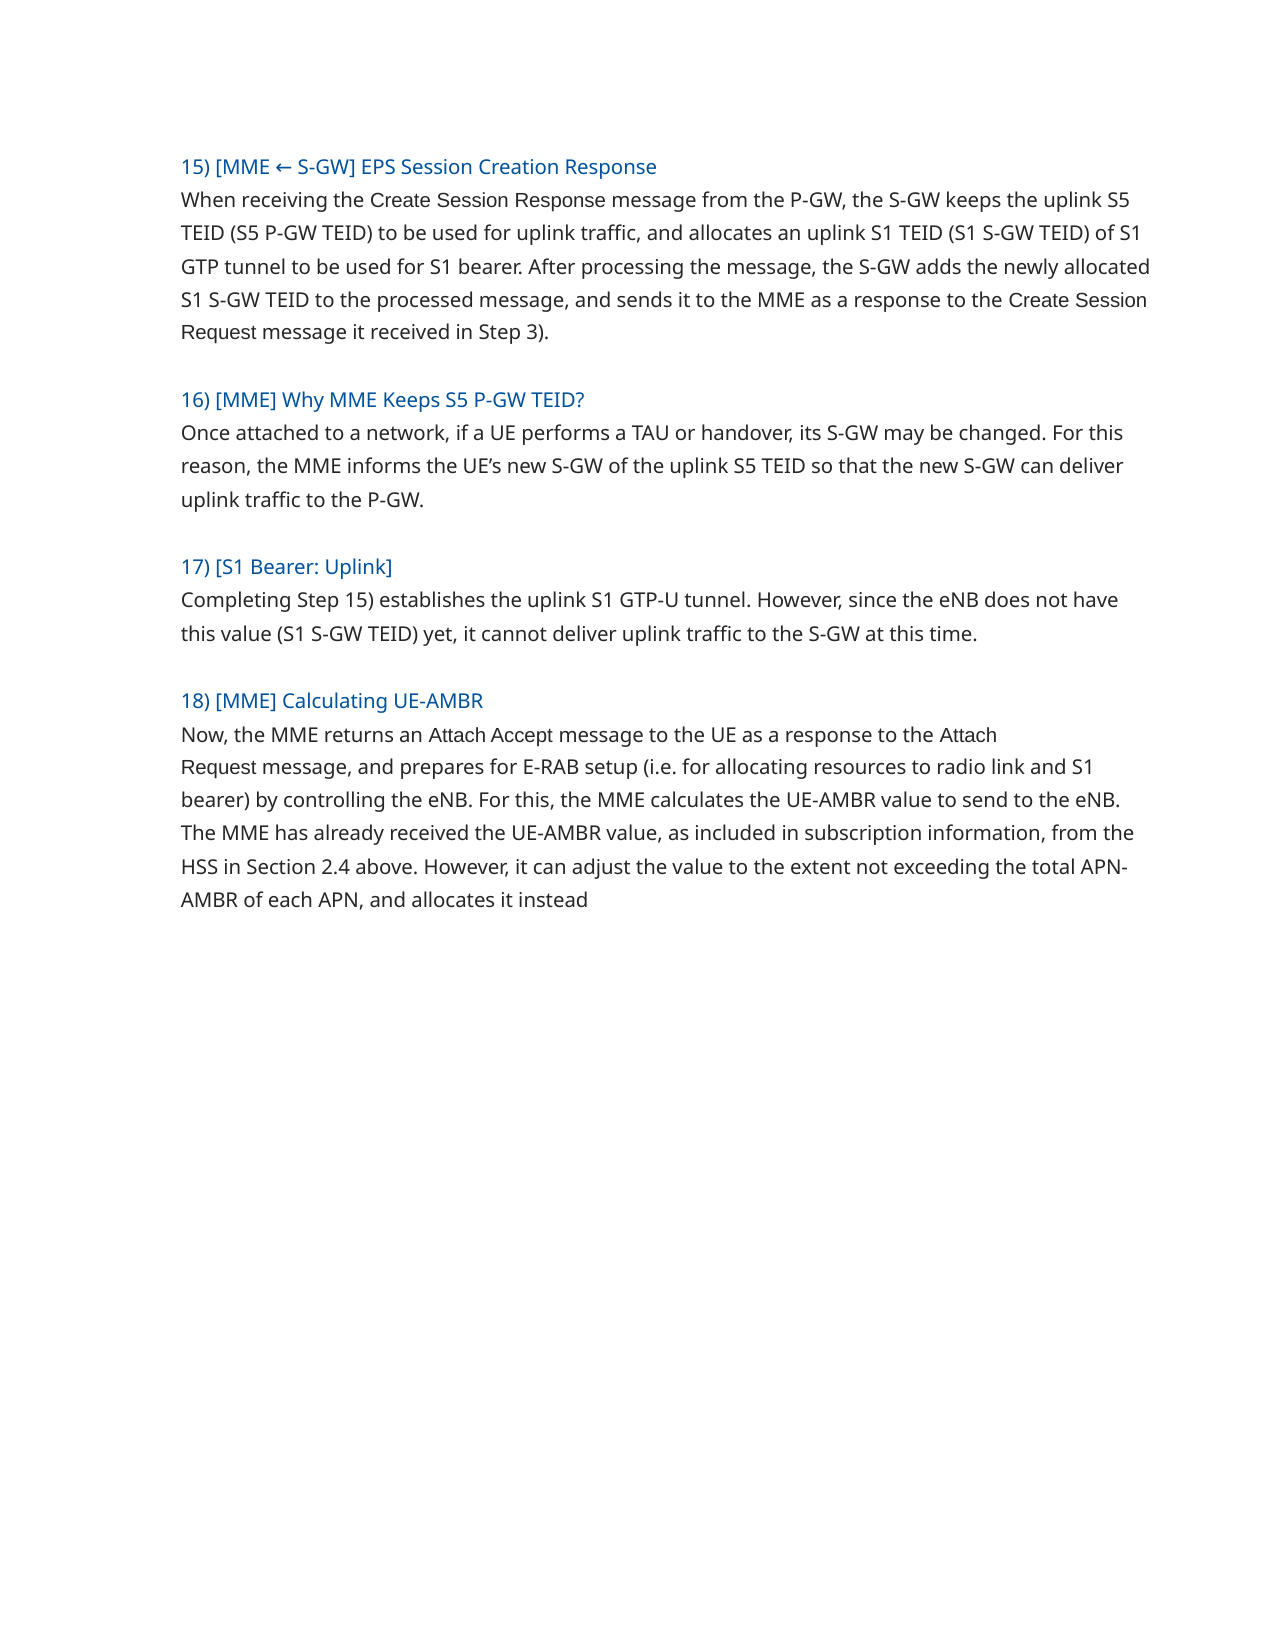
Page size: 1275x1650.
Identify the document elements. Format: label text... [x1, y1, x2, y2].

text 17) [S1 Bearer: Uplink] [181, 553, 1157, 581]
text When receiving the Create Session Response message from the P-GW, the S-GW keeps the uplink S5 TEID (S5 P-GW TEID) to be used for uplink traffic, and allocates an uplink S1 TEID (S1 S-GW TEID) of S1 GTP tunnel to be used for S1 bearer. After processing the message, the S-GW adds the newly allocated S1 S-GW TEID to the processed message, and sends it to the MME as a response to the Create Session Request message it received in Step 3). [181, 186, 1157, 346]
text 16) [MME] Why MME Keeps S5 P-GW TEID? [181, 386, 1157, 413]
text Completing Step 15) establishes the uplink S1 GTP-U tunnel. However, since the eNB does not have this value (S1 S-GW TEID) yet, it cannot deliver uplink traffic to the S-GW at this time. [181, 586, 1157, 647]
text Now, the MME returns an Attach Accept message to the UE as a response to the Attach Request message, and prepares for E-RAB setup (i.e. for allocating resources to radio link and S1 bearer) by controlling the eNB. For this, the MME calculates the UE-AMBR value to send to the eNB. The MME has already received the UE-AMBR value, as included in subscription information, from the HSS in Section 2.4 above. However, it can adjust the value to the extent not exceeding the total APN-AMBR of each APN, and allocates it instead [181, 720, 1157, 948]
text 18) [MME] Calculating UE-AMBR [181, 687, 1157, 715]
text 15) [MME ← S-GW] EPS Session Creation Response [181, 153, 1157, 180]
text Once attached to a network, if a UE performs a TAU or handover, its S-GW may be changed. For this reason, the MME informs the UE’s new S-GW of the uplink S5 TEID so that the new S-GW can deliver uplink traffic to the P-GW. [181, 419, 1157, 513]
